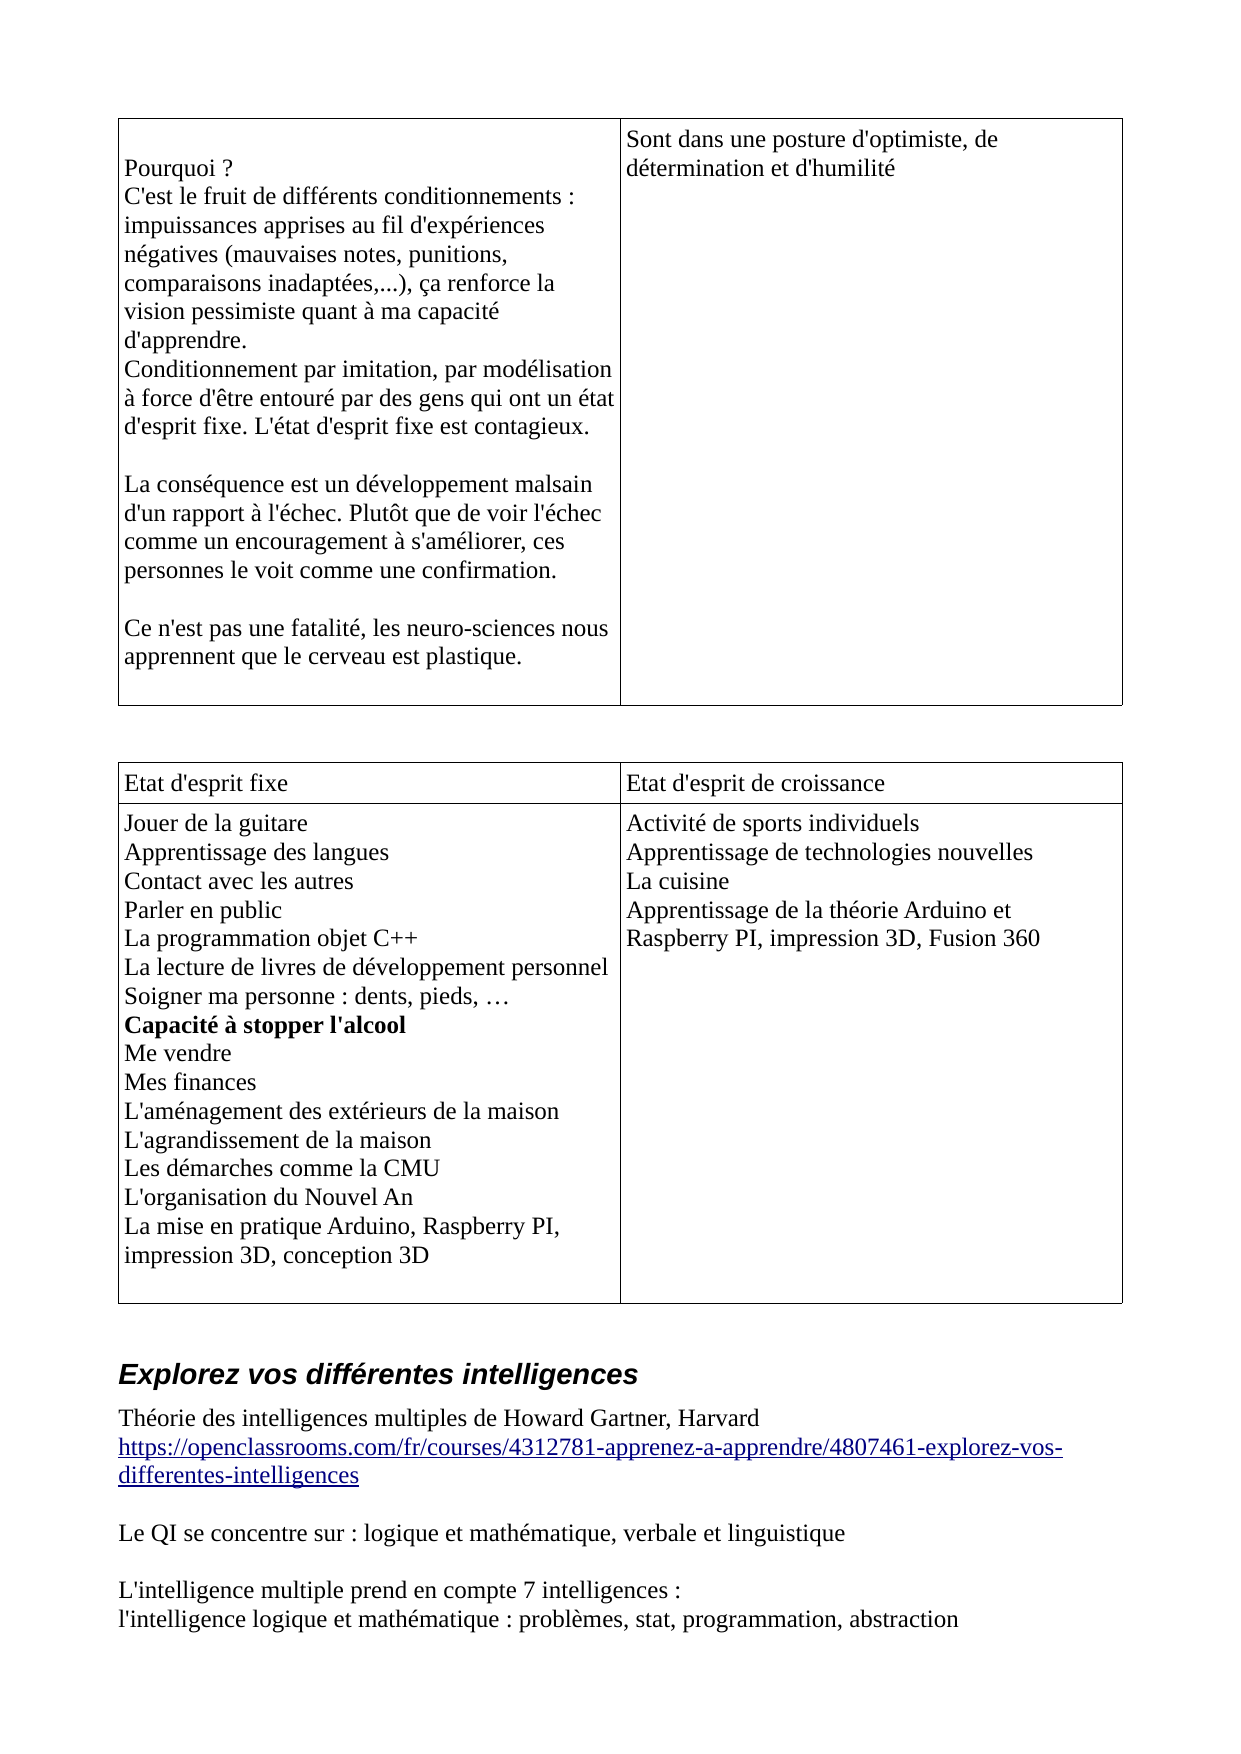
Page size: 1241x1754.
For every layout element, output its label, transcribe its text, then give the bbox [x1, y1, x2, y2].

text https://openclassrooms.com/fr/courses/4312781-apprenez-a-apprendre/4807461-explorez-vos-differentes-intelligences [118, 1432, 1122, 1489]
text l'intelligence logique et mathématique : problèmes, stat, programmation, abstraction [118, 1604, 1122, 1633]
text Le QI se concentre sur : logique et mathématique, verbale et linguistique [118, 1518, 1122, 1547]
table_cell Jouer de la guitare Apprentissage des langues Contact avec les autres Parler en public La programmation objet C++ La lecture de livres de développement personnel Soigner ma personne : dents, pieds, … Capacité à stopper l'alcool Me vendre Mes finances L'aménagement des extérieurs de la maison L'agrandissement de la maison Les démarches comme la CMU L'organisation du Nouvel An La mise en pratique Arduino, Raspberry PI, impression 3D, conception 3D [119, 804, 620, 1303]
table_header Etat d'esprit fixe [119, 763, 620, 803]
table_cell Pourquoi ? C'est le fruit de différents conditionnements : impuissances apprises au fil d'expériences négatives (mauvaises notes, punitions, comparaisons inadaptées,...), ça renforce la vision pessimiste quant à ma capacité d'apprendre. Conditionnement par imitation, par modélisation à force d'être entouré par des gens qui ont un état d'esprit fixe. L'état d'esprit fixe est contagieux. La conséquence est un développement malsain d'un rapport à l'échec. Plutôt que de voir l'échec comme un encouragement à s'améliorer, ces personnes le voit comme une confirmation. Ce n'est pas une fatalité, les neuro-sciences nous apprennent que le cerveau est plastique. [119, 119, 620, 705]
table_cell Sont dans une posture d'optimiste, de détermination et d'humilité [621, 119, 1122, 705]
text L'intelligence multiple prend en compte 7 intelligences : [118, 1575, 1122, 1604]
table_cell Activité de sports individuels Apprentissage de technologies nouvelles La cuisine Apprentissage de la théorie Arduino et Raspberry PI, impression 3D, Fusion 360 [621, 804, 1122, 1303]
table_header Etat d'esprit de croissance [621, 763, 1122, 803]
text Théorie des intelligences multiples de Howard Gartner, Harvard [118, 1403, 1122, 1432]
subtitle Explorez vos différentes intelligences [118, 1357, 1122, 1390]
